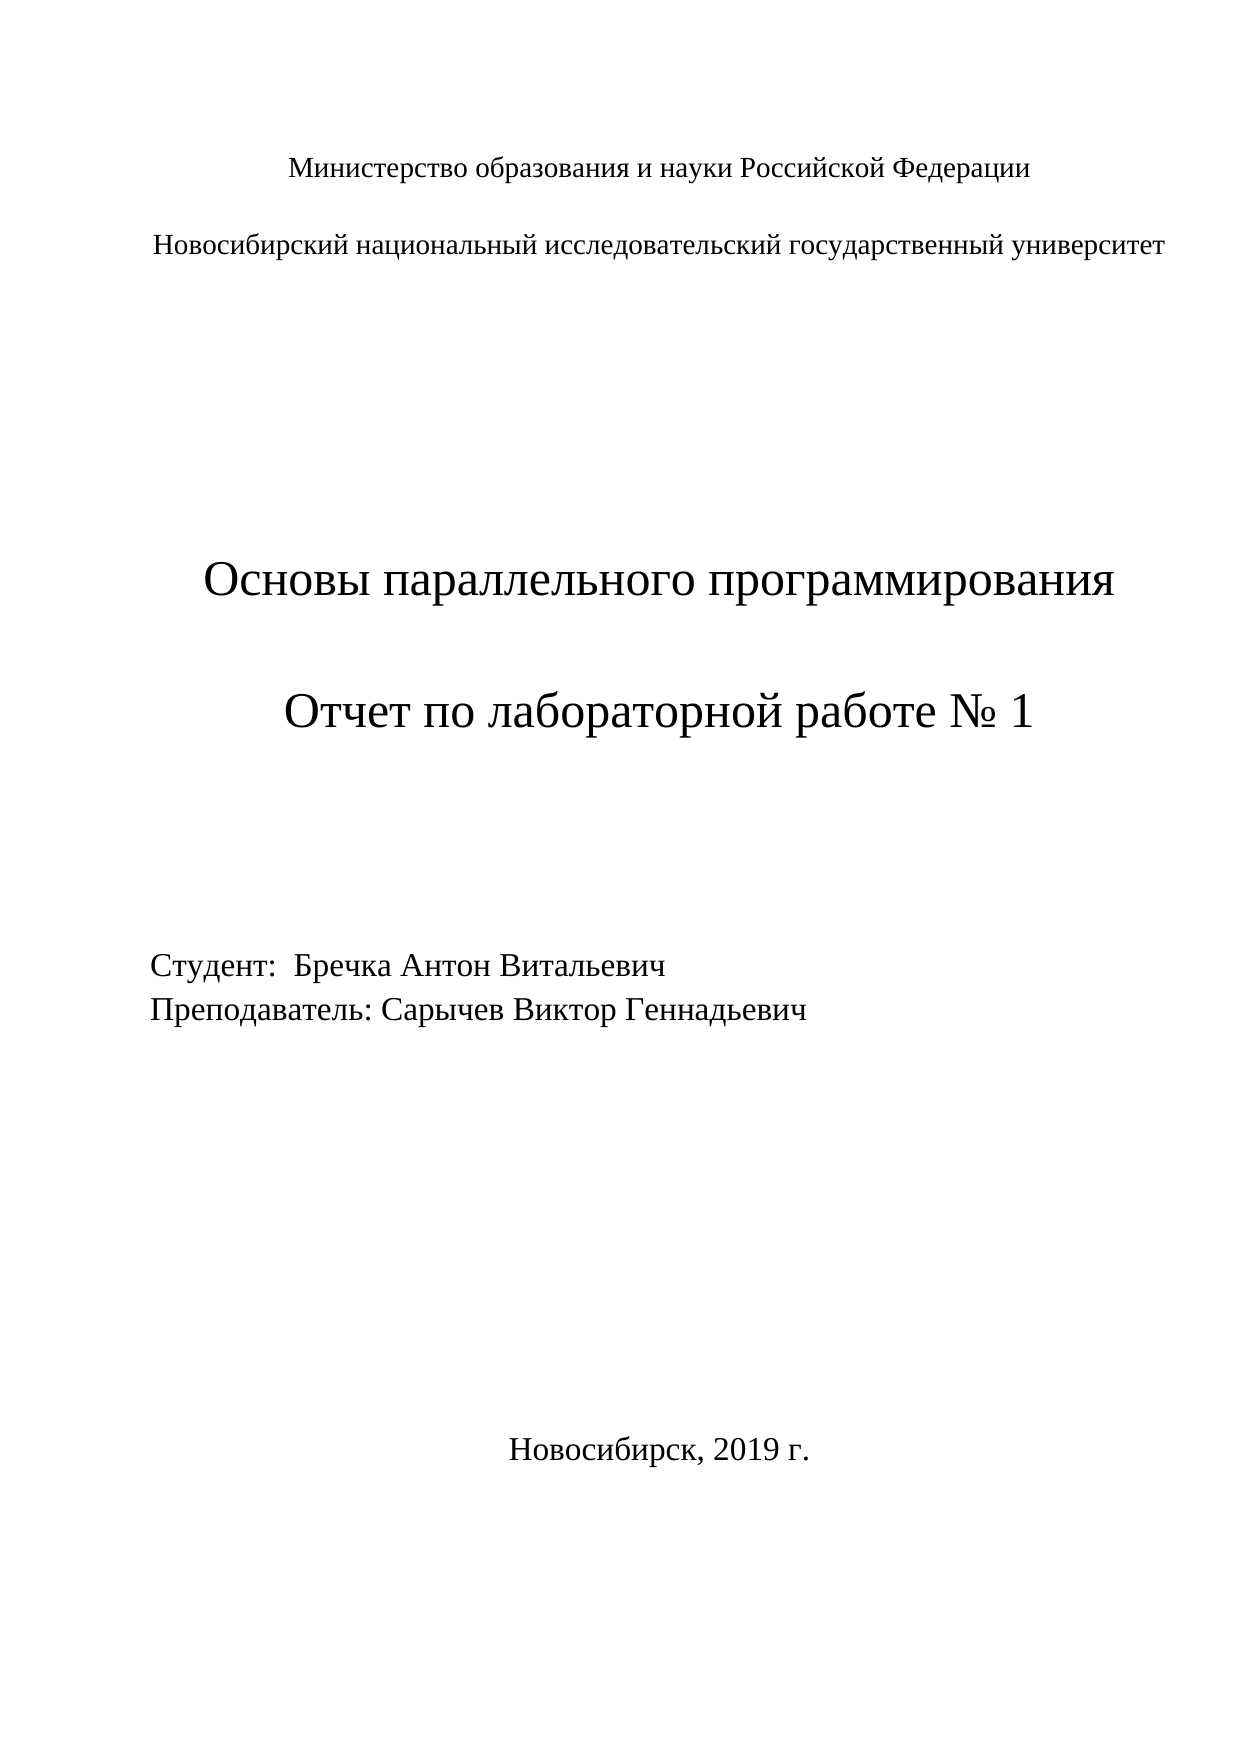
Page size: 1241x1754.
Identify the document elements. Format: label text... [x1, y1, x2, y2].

text Отчет по лабораторной работе № 1 [150, 681, 1168, 738]
text Преподаватель: Сарычев Виктор Геннадьевич [150, 989, 1168, 1027]
text Основы параллельного программирования [150, 549, 1168, 606]
text Студент: Бречка Антон Витальевич [150, 945, 1168, 983]
text Новосибирский национальный исследовательский государственный университет [150, 227, 1168, 261]
text Новосибирск, 2019 г. [150, 1429, 1168, 1468]
text Министерство образования и науки Российской Федерации [150, 150, 1168, 183]
